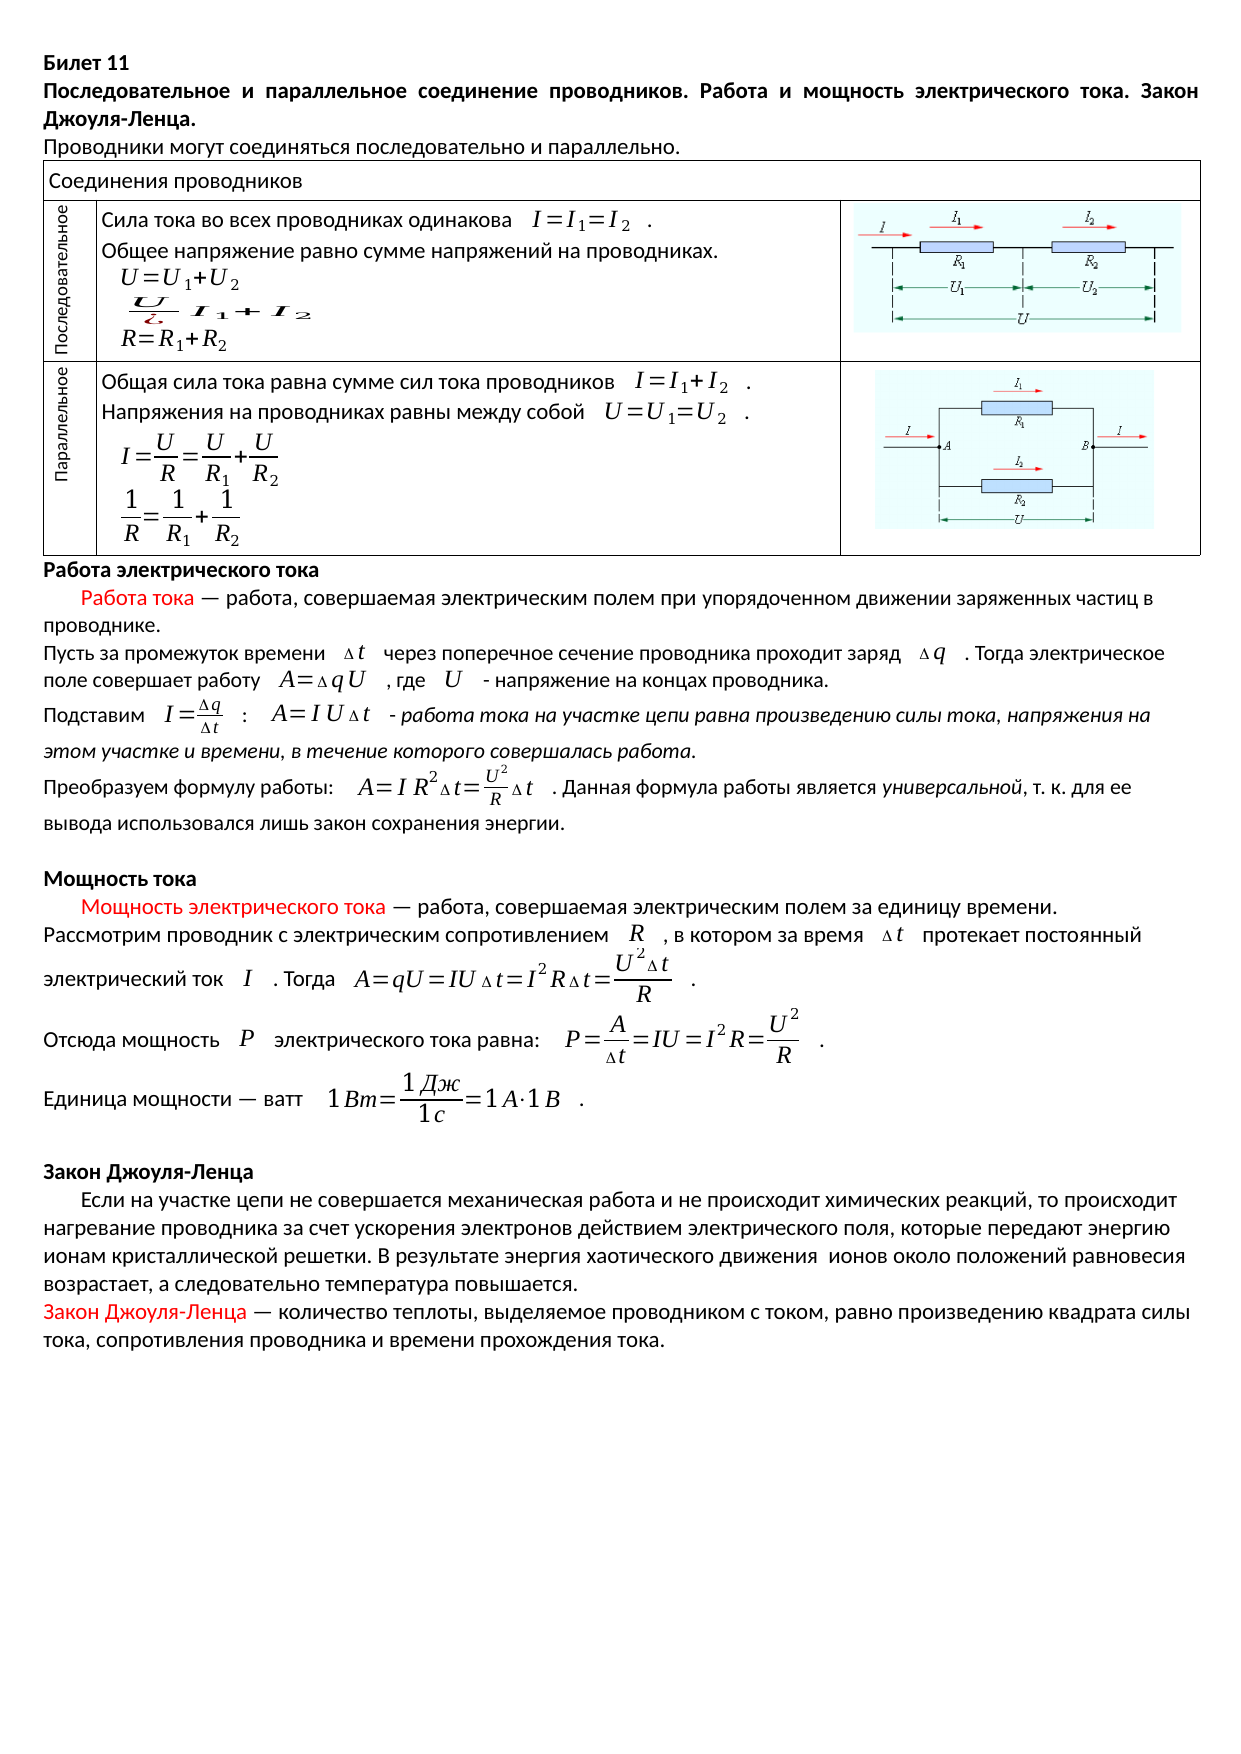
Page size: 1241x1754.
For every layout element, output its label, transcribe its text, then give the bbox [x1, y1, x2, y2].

text Закон Джоуля-Ленца — количество теплоты, выделяемое проводником с током, равно произведению квадрата силы тока, сопротивления проводника и времени прохождения тока. [43, 1297, 1200, 1353]
text Единица мощности — ватт . [43, 1070, 1200, 1129]
table_cell Сила тока во всех проводниках одинакова. Общее напряжение равно сумме напряжений на проводниках. [97, 201, 840, 361]
table_cell Параллельное [44, 362, 96, 555]
text Пусть за промежуток временичерез поперечное сечение проводника проходит заряд. Тогда электрическое поле совершает работу, где- напряжение на концах проводника. [43, 638, 1200, 693]
text Подставим: - работа тока на участке цепи равна произведению силы тока, напряжения на этом участке и времени, в течение которого совершалась работа. [43, 693, 1200, 764]
table_cell [841, 201, 1200, 361]
table_cell [841, 362, 1200, 555]
text Работа электрического тока [43, 556, 1200, 583]
text Закон Джоуля-Ленца [43, 1157, 1200, 1185]
text Преобразуем формулу работы: . Данная формула работы является универсальной, т. к. для ее вывода использовался лишь закон сохранения энергии. [43, 764, 1200, 836]
text Мощность электрического тока — работа, совершаемая электрическим полем за единицу времени. [43, 892, 1200, 920]
subtitle Последовательное и параллельное соединение проводников. Работа и мощность электрического тока. Закон Джоуля-Ленца. [43, 76, 1200, 132]
text Отсюда мощностьэлектрического тока равна: . [43, 1009, 1200, 1070]
text Если на участке цепи не совершается механическая работа и не происходит химических реакций, то происходит нагревание проводника за счет ускорения электронов действием электрического поля, которые передают энергию ионам кристаллической решетки. В результате энергия хаотического движения ионов около положений равновесия возрастает, а следовательно температура повышается. [43, 1185, 1200, 1297]
text Мощность тока [43, 864, 1200, 892]
picture [922, 203, 1122, 333]
table_header Соединения проводников [44, 161, 1200, 199]
picture [928, 370, 1104, 529]
text Проводники могут соединяться последовательно и параллельно. [43, 132, 1200, 160]
table_cell Общая сила тока равна сумме сил тока проводников. Напряжения на проводниках равны между собой. [97, 362, 840, 555]
table_cell Последовательное [44, 201, 96, 361]
text Работа тока — работа, совершаемая электрическим полем при упорядоченном движении заряженных частиц в проводнике. [43, 583, 1200, 638]
text Рассмотрим проводник с электрическим сопротивлением, в котором за времяпротекает постоянный электрический ток. Тогда. [43, 920, 1200, 1009]
subtitle Билет 11 [43, 48, 1200, 76]
